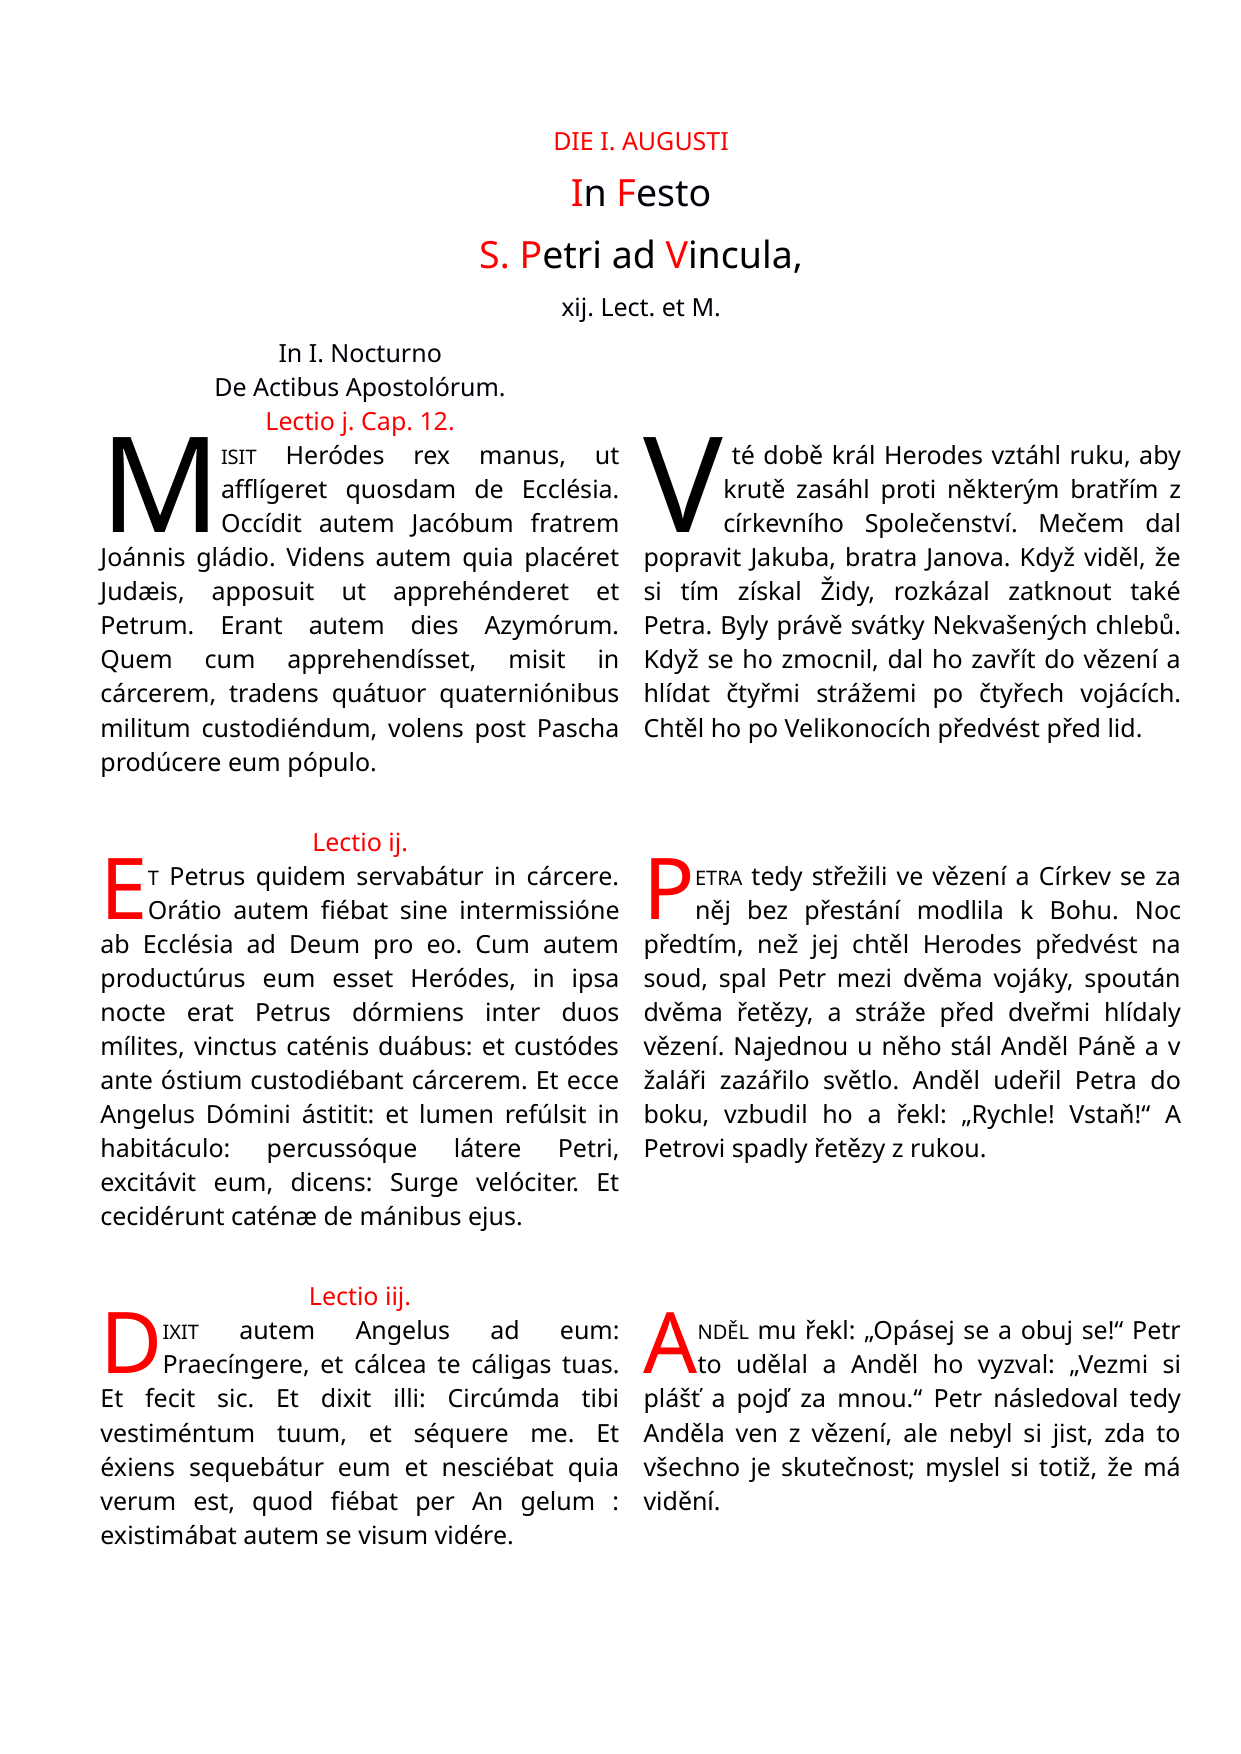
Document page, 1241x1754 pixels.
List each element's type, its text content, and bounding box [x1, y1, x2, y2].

table_cell Anděl mu řekl: „Opásej se a obuj se!“ Petr to udělal a Anděl ho vyzval: „Vezmi si plášť a pojď za mnou.“ Petr následoval tedy Anděla ven z vězení, ale nebyl si jist, zda to všechno je skutečnost; myslel si totiž, že má vidění. [631, 1273, 1193, 1591]
table_header DIE I. AUGUSTI In Festo S. Petri ad Vincula, xij. Lect. et M. [89, 118, 1193, 329]
table_cell In I. Nocturno De Actibus Apostolórum. Lectio j. Cap. 12. Misit Heródes rex manus, ut afflígeret quosdam de Ecclésia. Occídit autem Jacóbum fratrem Joánnis gládio. Videns autem quia placéret Judæis, apposuit ut apprehénderet et Petrum. Erant autem dies Azymórum. Quem cum apprehendísset, misit in cárcerem, tradens quátuor quaterniónibus militum custodiéndum, volens post Pascha prodúcere eum pópulo. [89, 330, 631, 818]
table_cell Lectio ij. Et Petrus quidem servabátur in cárcere. Orátio autem fiébat sine intermissióne ab Ecclésia ad Deum pro eo. Cum autem productúrus eum esset Heródes, in ipsa nocte erat Petrus dórmiens inter duos mílites, vinctus caténis duábus: et custódes ante óstium custodiébant cárcerem. Et ecce Angelus Dómini ástitit: et lumen refúlsit in habitáculo: percussóque látere Petri, excitávit eum, dicens: Surge velóciter. Et cecidérunt caténæ de mánibus ejus. [89, 818, 631, 1273]
table_cell Petra tedy střežili ve vězení a Církev se za něj bez přestání modlila k Bohu. Noc předtím, než jej chtěl Herodes předvést na soud, spal Petr mezi dvěma vojáky, spoután dvěma řetězy, a stráže před dveřmi hlídaly vězení. Najednou u něho stál Anděl Páně a v žaláři zazářilo světlo. Anděl udeřil Petra do boku, vzbudil ho a řekl: „Rychle! Vstaň!“ A Petrovi spadly řetězy z rukou. [631, 818, 1193, 1273]
table_cell V té době král Herodes vztáhl ruku, aby krutě zasáhl proti některým bratřím z církev­ního Společenství. Mečem dal popravit Jakuba, bratra Janova. Když viděl, že si tím získal Židy, rozkázal zatknout také Petra. Byly právě svátky Nekvašených chlebů. Když se ho zmocnil, dal ho zavřít do vězení a hlídat čtyřmi strážemi po čtyřech vojácích. Chtěl ho po Velikonocích předvést před lid. [631, 330, 1193, 818]
table_cell Lectio iij. Dixit autem Angelus ad eum: Praecíngere, et cálcea te cáligas tuas. Et fecit sic. Et dixit illi: Circúmda tibi vestiméntum tuum, et séquere me. Et éxiens sequebátur eum et nesciébat quia verum est, quod fiébat per An gelum : existimábat autem se visum vidére. [89, 1273, 631, 1591]
